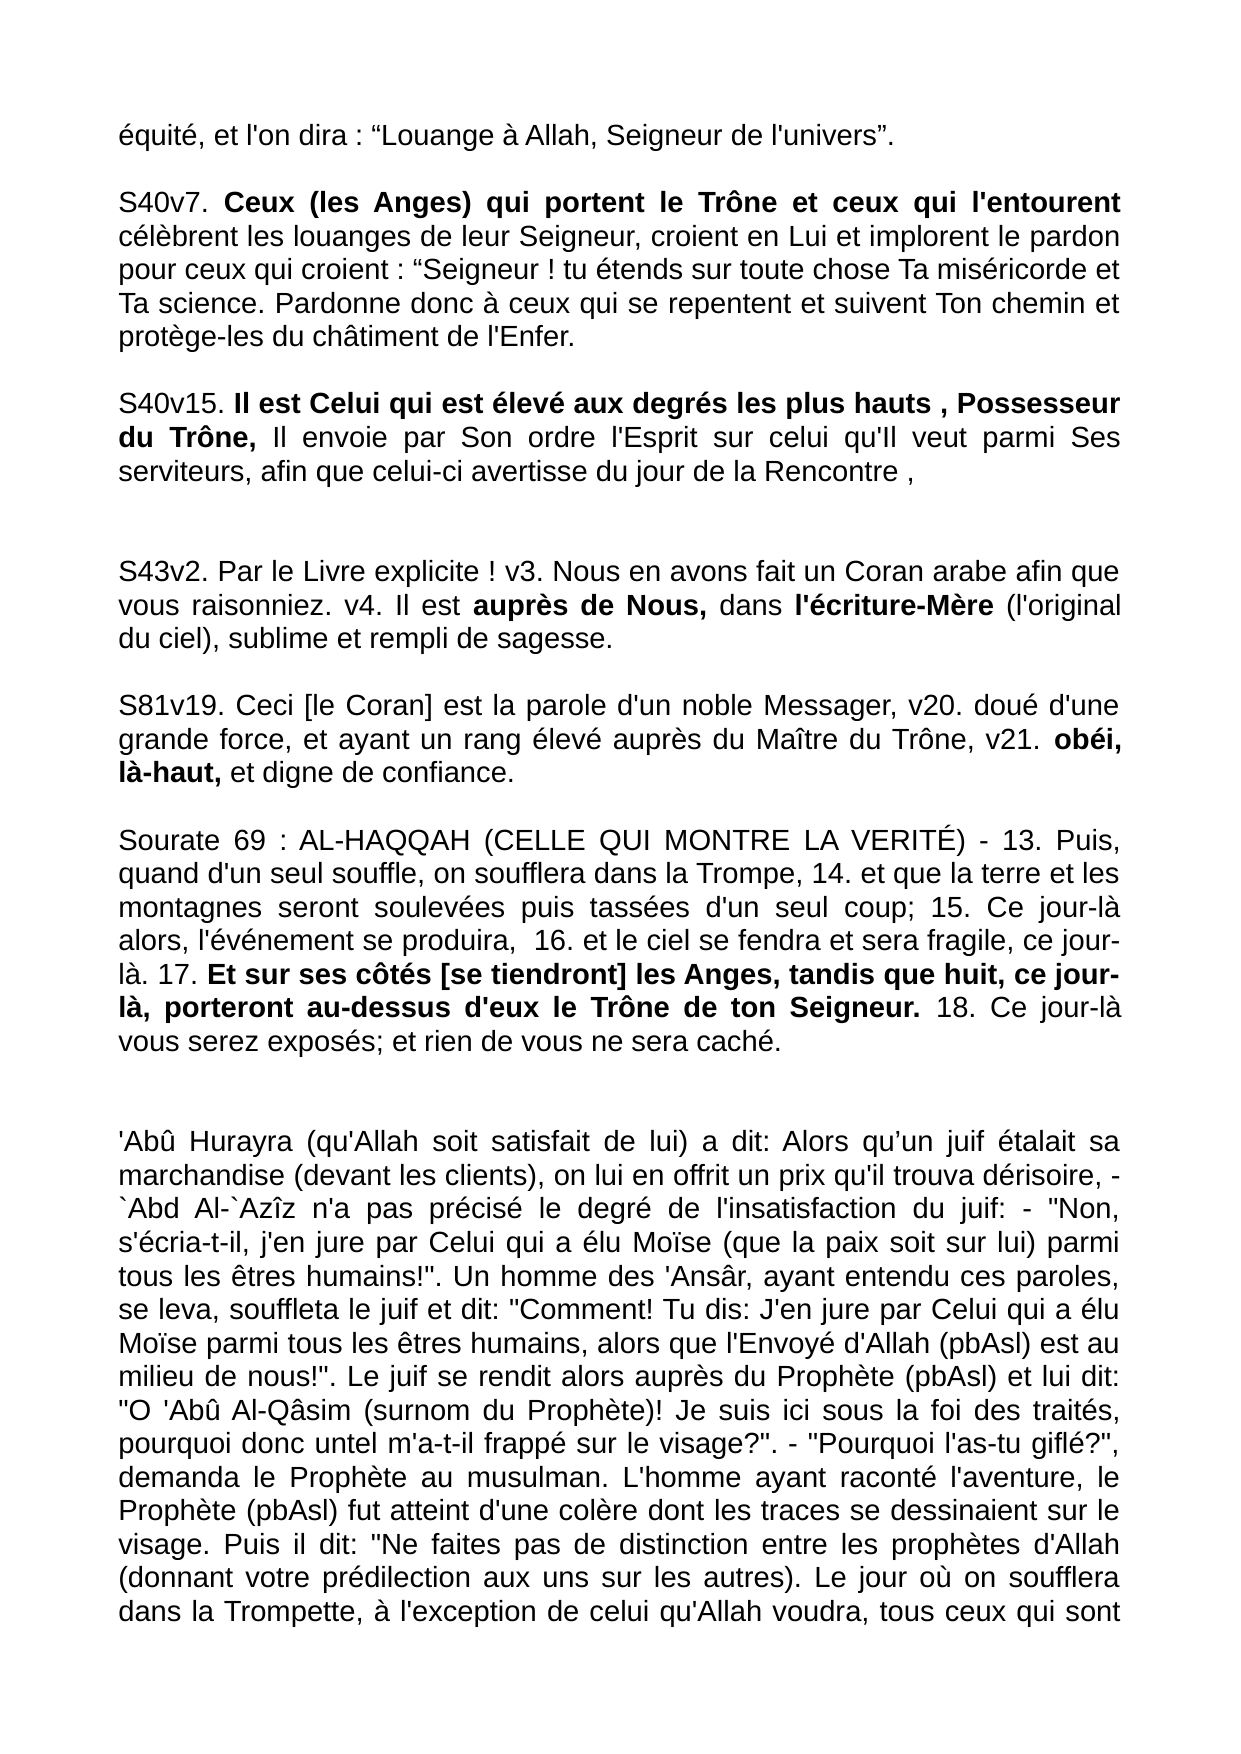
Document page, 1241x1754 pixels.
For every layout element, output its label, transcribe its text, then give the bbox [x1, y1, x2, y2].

text équité, et l'on dira : “Louange à Allah, Seigneur de l'univers”. [118, 118, 1122, 152]
text S40v15. Il est Celui qui est élevé aux degrés les plus hauts , Possesseur du Trône, Il envoie par Son ordre l'Esprit sur celui qu'Il veut parmi Ses serviteurs, afin que celui-ci avertisse du jour de la Rencontre , [118, 386, 1122, 487]
text S43v2. Par le Livre explicite ! v3. Nous en avons fait un Coran arabe afin que vous raisonniez. v4. Il est auprès de Nous, dans l'écriture-Mère (l'original du ciel), sublime et rempli de sagesse. [118, 554, 1122, 655]
text 'Abû Hurayra (qu'Allah soit satisfait de lui) a dit: Alors qu’un juif étalait sa marchandise (devant les clients), on lui en offrit un prix qu'il trouva dérisoire, - `Abd Al-`Azîz n'a pas précisé le degré de l'insatisfaction du juif: - "Non, s'écria-t-il, j'en jure par Celui qui a élu Moïse (que la paix soit sur lui) parmi tous les êtres humains!". Un homme des 'Ansâr, ayant entendu ces paroles, se leva, souffleta le juif et dit: "Comment! Tu dis: J'en jure par Celui qui a élu Moïse parmi tous les êtres humains, alors que l'Envoyé d'Allah (pbAsl) est au milieu de nous!". Le juif se rendit alors auprès du Prophète (pbAsl) et lui dit: "O 'Abû Al-Qâsim (surnom du Prophète)! Je suis ici sous la foi des traités, pourquoi donc untel m'a-t-il frappé sur le visage?". - "Pourquoi l'as-tu giflé?", demanda le Prophète au musulman. L'homme ayant raconté l'aventure, le Prophète (pbAsl) fut atteint d'une colère dont les traces se dessinaient sur le visage. Puis il dit: "Ne faites pas de distinction entre les prophètes d'Allah (donnant votre prédilection aux uns sur les autres). Le jour où on soufflera dans la Trompette, à l'exception de celui qu'Allah voudra, tous ceux qui sont [118, 1124, 1122, 1627]
text S81v19. Ceci [le Coran] est la parole d'un noble Messager, v20. doué d'une grande force, et ayant un rang élevé auprès du Maître du Trône, v21. obéi, là-haut, et digne de confiance. [118, 688, 1122, 789]
text Sourate 69 : AL-HAQQAH (CELLE QUI MONTRE LA VERITÉ) - 13. Puis, quand d'un seul souffle, on soufflera dans la Trompe, 14. et que la terre et les montagnes seront soulevées puis tassées d'un seul coup; 15. Ce jour-là alors, l'événement se produira, 16. et le ciel se fendra et sera fragile, ce jour-là. 17. Et sur ses côtés [se tiendront] les Anges, tandis que huit, ce jour-là, porteront au-dessus d'eux le Trône de ton Seigneur. 18. Ce jour-là vous serez exposés; et rien de vous ne sera caché. [118, 822, 1122, 1057]
text S40v7. Ceux (les Anges) qui portent le Trône et ceux qui l'entourent célèbrent les louanges de leur Seigneur, croient en Lui et implorent le pardon pour ceux qui croient : “Seigneur ! tu étends sur toute chose Ta miséricorde et Ta science. Pardonne donc à ceux qui se repentent et suivent Ton chemin et protège-les du châtiment de l'Enfer. [118, 185, 1122, 353]
